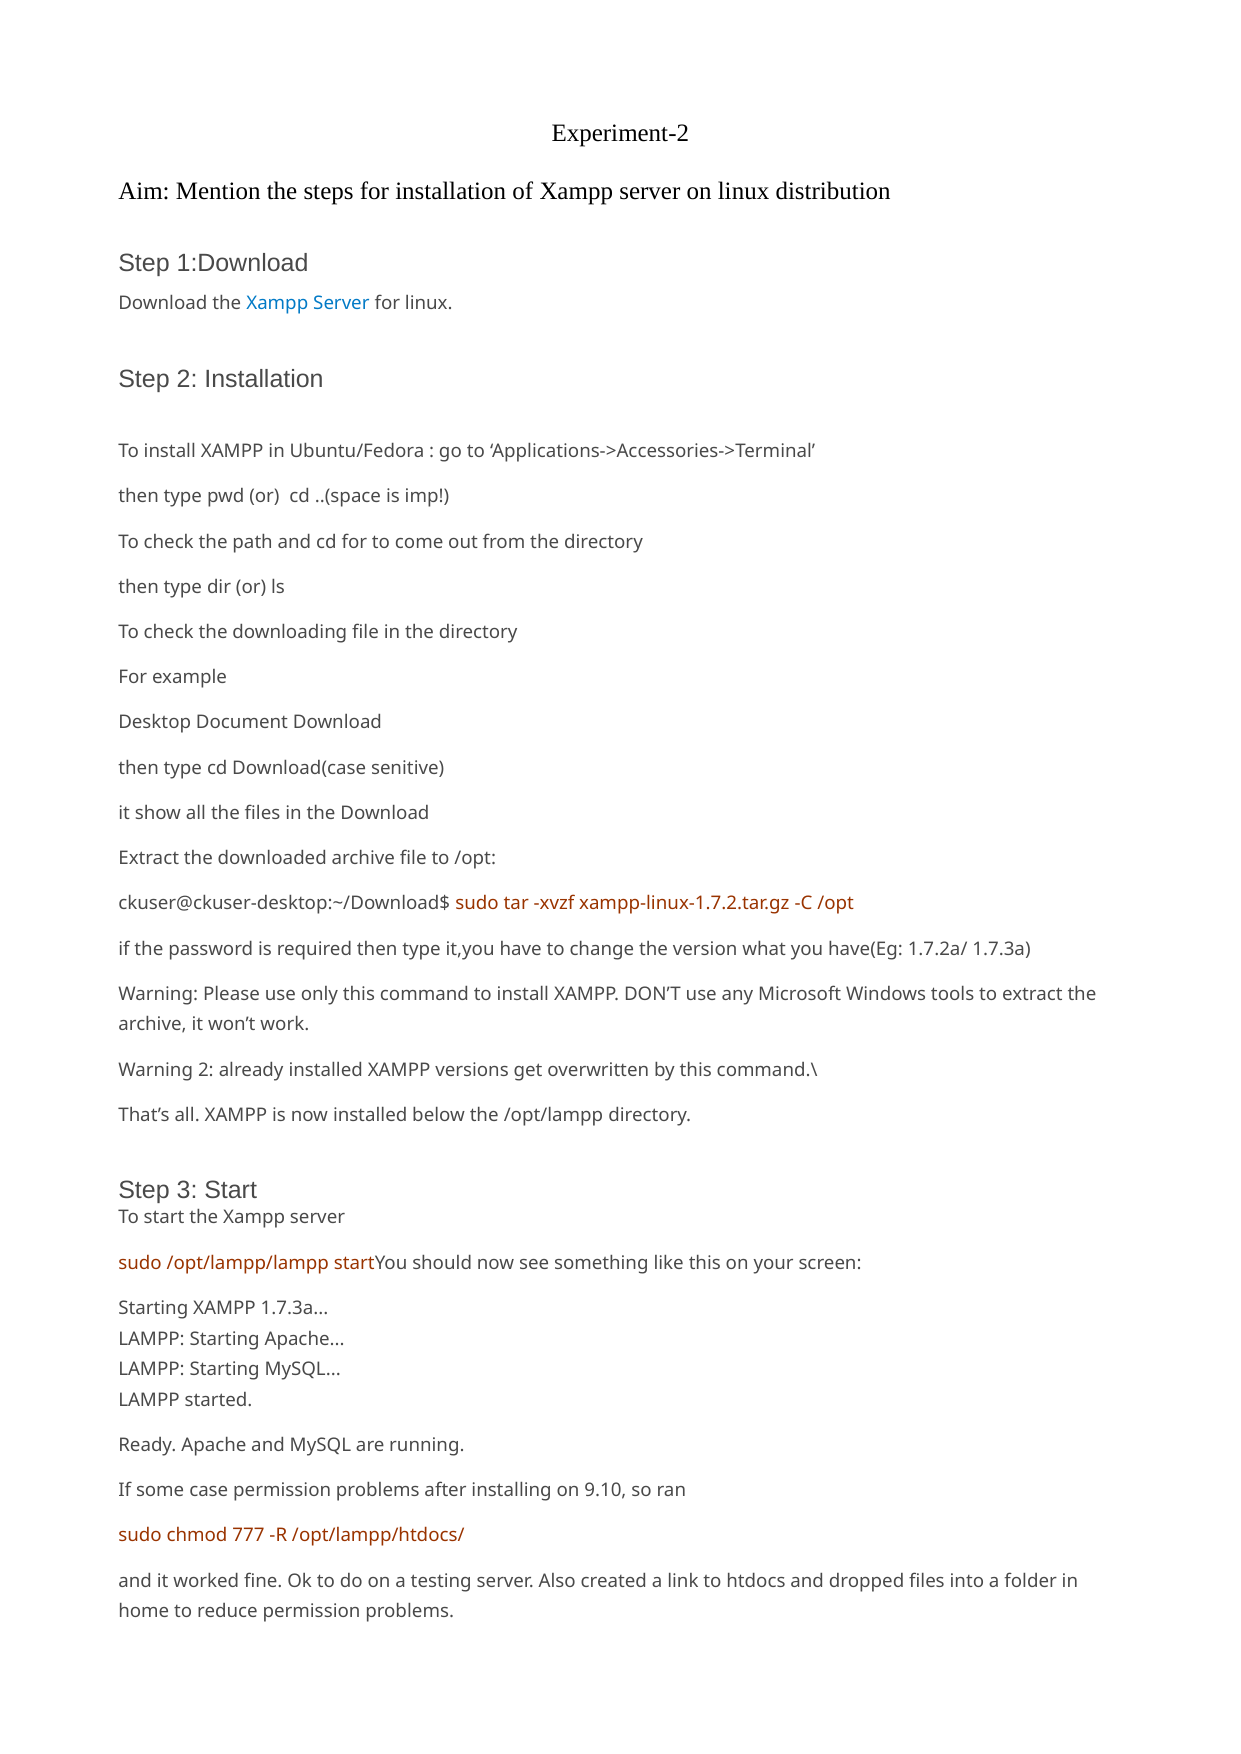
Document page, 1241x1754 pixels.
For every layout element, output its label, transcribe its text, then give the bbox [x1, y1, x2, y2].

subtitle Step 2: Installation [118, 364, 1122, 392]
subtitle Step 3: Start [118, 1175, 1122, 1204]
text If some case permission problems after installing on 9.10, so ran [118, 1477, 1122, 1502]
text Aim: Mention the steps for installation of Xampp server on linux distribution [118, 176, 1122, 205]
text ckuser@ckuser-desktop:~/Download$ sudo tar -xvzf xampp-linux-1.7.2.tar.gz -C /opt [118, 890, 1122, 915]
text Extract the downloaded archive file to /opt: [118, 844, 1122, 870]
subtitle Step 1:Download [118, 248, 1122, 277]
text To check the path and cd for to come out from the directory [118, 528, 1122, 553]
text if the password is required then type it,you have to change the version what you have(Eg: 1.7.2a/ 1.7.3a) [118, 935, 1122, 960]
text Download the Xampp Server for linux. [118, 290, 1122, 315]
text Warning 2: already installed XAMPP versions get overwritten by this command.\ [118, 1056, 1122, 1081]
text Warning: Please use only this command to install XAMPP. DON’T use any Microsoft Windows tools to extract the archive, it won’t work. [118, 980, 1122, 1036]
text sudo chmod 777 -R /opt/lampp/htdocs/ [118, 1522, 1122, 1547]
text and it worked fine. Ok to do on a testing server. Also created a link to htdocs and dropped files into a folder in home to reduce permission problems. [118, 1567, 1122, 1623]
text To check the downloading file in the directory [118, 618, 1122, 644]
text Starting XAMPP 1.7.3a... LAMPP: Starting Apache... LAMPP: Starting MySQL... LAMPP started. [118, 1294, 1122, 1412]
text Desktop Document Download [118, 709, 1122, 734]
text then type pwd (or) cd ..(space is imp!) [118, 483, 1122, 508]
text Ready. Apache and MySQL are running. [118, 1431, 1122, 1457]
text then type cd Download(case senitive) [118, 754, 1122, 779]
text it show all the files in the Download [118, 799, 1122, 825]
text To install XAMPP in Ubuntu/Fedora : go to ‘Applications->Accessories->Terminal’ [118, 438, 1122, 463]
text then type dir (or) ls [118, 573, 1122, 599]
text To start the Xampp server [118, 1204, 1122, 1229]
text sudo /opt/lampp/lampp startYou should now see something like this on your screen: [118, 1249, 1122, 1274]
text That’s all. XAMPP is now installed below the /opt/lampp directory. [118, 1101, 1122, 1127]
text For example [118, 664, 1122, 689]
